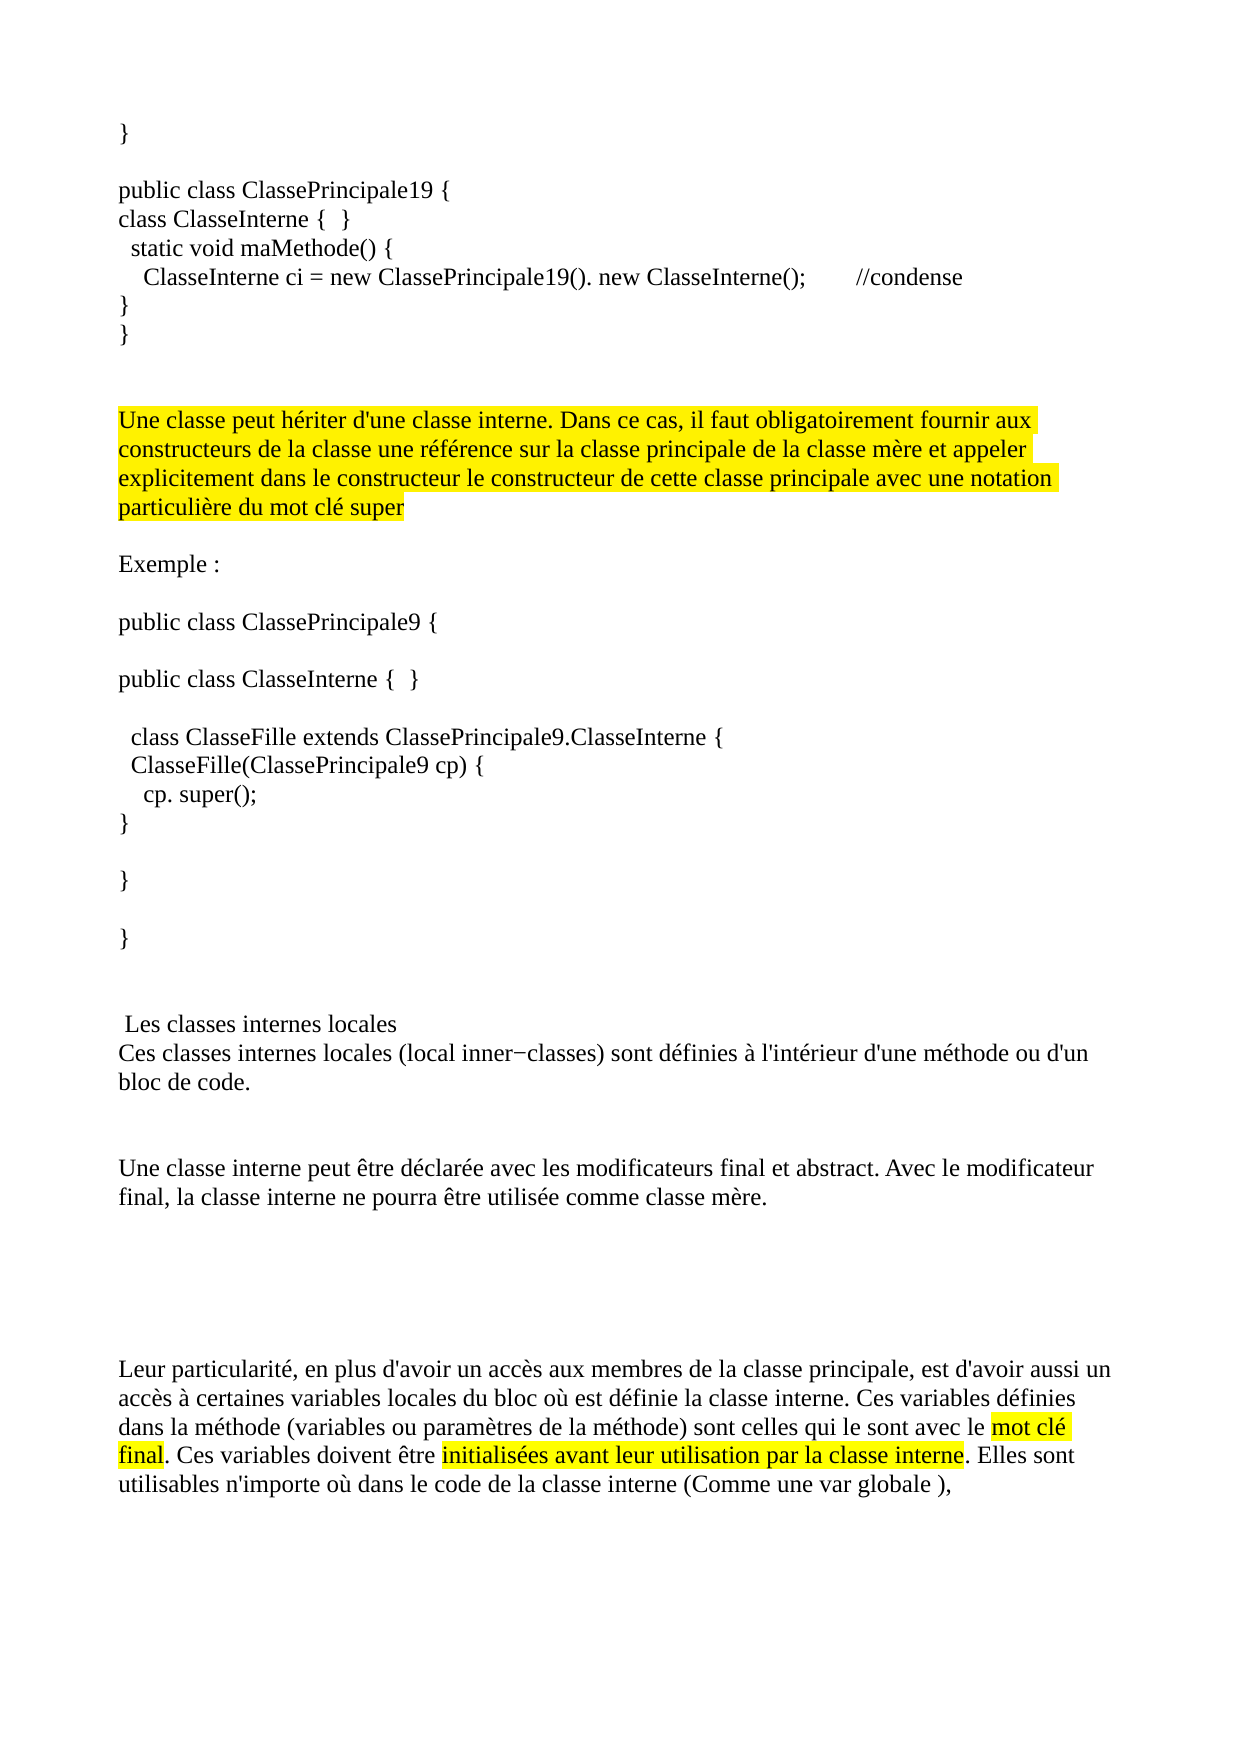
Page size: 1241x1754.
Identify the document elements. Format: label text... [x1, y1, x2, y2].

text Exemple : [118, 549, 1122, 578]
text public class ClasseInterne { } [118, 664, 1122, 693]
text class ClasseInterne { } [118, 204, 1122, 233]
text } [118, 866, 1122, 894]
text Leur particularité, en plus d'avoir un accès aux membres de la classe principale, est d'avoir aussi un accès à certaines variables locales du bloc où est définie la classe interne. Ces variables définies dans la méthode (variables ou paramètres de la méthode) sont celles qui le sont avec le mot clé final. Ces variables doivent être initialisées avant leur utilisation par la classe interne. Elles sont utilisables n'importe où dans le code de la classe interne (Comme une var globale ), [118, 1354, 1122, 1498]
text Une classe peut hériter d'une classe interne. Dans ce cas, il faut obligatoirement fournir aux constructeurs de la classe une référence sur la classe principale de la classe mère et appeler explicitement dans le constructeur le constructeur de cette classe principale avec une notation particulière du mot clé super [118, 406, 1122, 521]
text } [118, 291, 1122, 319]
text } [118, 808, 1122, 837]
text ClasseInterne ci = new ClassePrincipale19(). new ClasseInterne(); //condense [118, 262, 1122, 291]
text cp. super(); [118, 779, 1122, 808]
text } [118, 118, 1122, 147]
text ClasseFille(ClassePrincipale9 cp) { [118, 751, 1122, 779]
text static void maMethode() { [118, 233, 1122, 262]
text Ces classes internes locales (local inner−classes) sont définies à l'intérieur d'une méthode ou d'un bloc de code. [118, 1038, 1122, 1096]
text public class ClassePrincipale19 { [118, 176, 1122, 204]
text } [118, 319, 1122, 348]
text public class ClassePrincipale9 { [118, 607, 1122, 636]
text class ClasseFille extends ClassePrincipale9.ClasseInterne { [118, 722, 1122, 751]
text Les classes internes locales [118, 1009, 1122, 1038]
text Une classe interne peut être déclarée avec les modificateurs final et abstract. Avec le modificateur final, la classe interne ne pourra être utilisée comme classe mère. [118, 1153, 1122, 1211]
text } [118, 923, 1122, 952]
